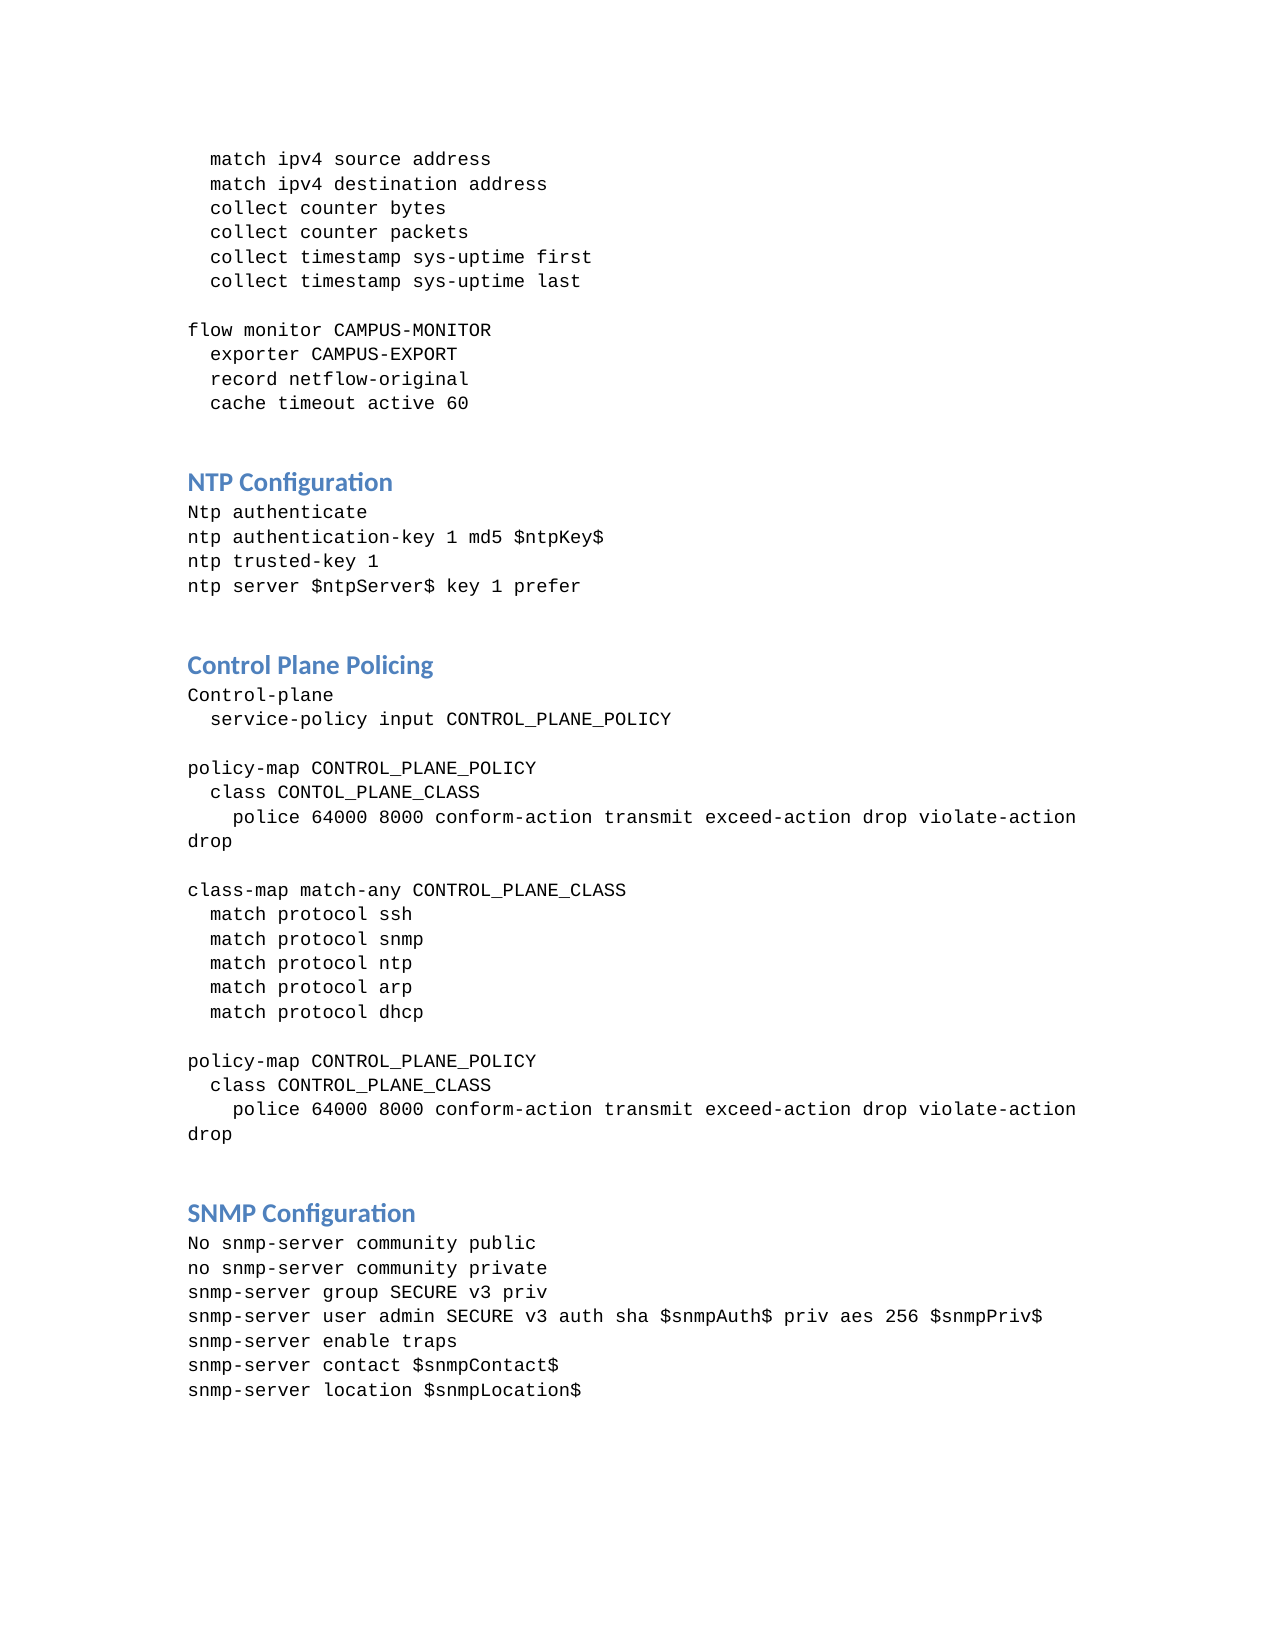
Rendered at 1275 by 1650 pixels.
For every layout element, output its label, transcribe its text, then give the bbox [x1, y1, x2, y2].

text class-map match-any CONTROL_PLANE_CLASS [187, 881, 1087, 902]
text ntp trusted-key 1 [187, 552, 1087, 573]
text policy-map CONTROL_PLANE_POLICY [187, 759, 1087, 780]
text policy-map CONTROL_PLANE_POLICY [187, 1051, 1087, 1073]
text snmp-server location $snmpLocation$ [187, 1380, 1087, 1402]
subtitle Control Plane Policing [187, 648, 1087, 681]
text match protocol snmp [187, 929, 1087, 951]
text Control-plane [187, 686, 1087, 707]
text ntp server $ntpServer$ key 1 prefer [187, 576, 1087, 598]
text match protocol ntp [187, 954, 1087, 975]
text collect timestamp sys-uptime first [187, 247, 1087, 269]
text match protocol arp [187, 978, 1087, 999]
text class CONTROL_PLANE_CLASS [187, 1076, 1087, 1097]
text snmp-server user admin SECURE v3 auth sha $snmpAuth$ priv aes 256 $snmpPriv$ [187, 1307, 1087, 1328]
subtitle SNMP Configuration [187, 1196, 1087, 1229]
text match ipv4 source address [187, 150, 1087, 171]
subtitle NTP Configuration [187, 465, 1087, 498]
text match ipv4 destination address [187, 174, 1087, 196]
text exporter CAMPUS-EXPORT [187, 345, 1087, 366]
text ntp authentication-key 1 md5 $ntpKey$ [187, 528, 1087, 549]
text match protocol dhcp [187, 1003, 1087, 1024]
text police 64000 8000 conform-action transmit exceed-action drop violate-action drop [187, 1100, 1087, 1146]
text collect counter packets [187, 223, 1087, 244]
text Ntp authenticate [187, 503, 1087, 524]
text collect counter bytes [187, 199, 1087, 220]
text match protocol ssh [187, 905, 1087, 926]
text collect timestamp sys-uptime last [187, 272, 1087, 293]
text snmp-server enable traps [187, 1332, 1087, 1353]
text class CONTOL_PLANE_CLASS [187, 783, 1087, 804]
text police 64000 8000 conform-action transmit exceed-action drop violate-action drop [187, 808, 1087, 853]
text flow monitor CAMPUS-MONITOR [187, 321, 1087, 342]
text no snmp-server community private [187, 1258, 1087, 1280]
text service-policy input CONTROL_PLANE_POLICY [187, 710, 1087, 731]
text cache timeout active 60 [187, 394, 1087, 415]
text record netflow-original [187, 369, 1087, 391]
text snmp-server contact $snmpContact$ [187, 1356, 1087, 1377]
text No snmp-server community public [187, 1234, 1087, 1255]
text snmp-server group SECURE v3 priv [187, 1283, 1087, 1304]
